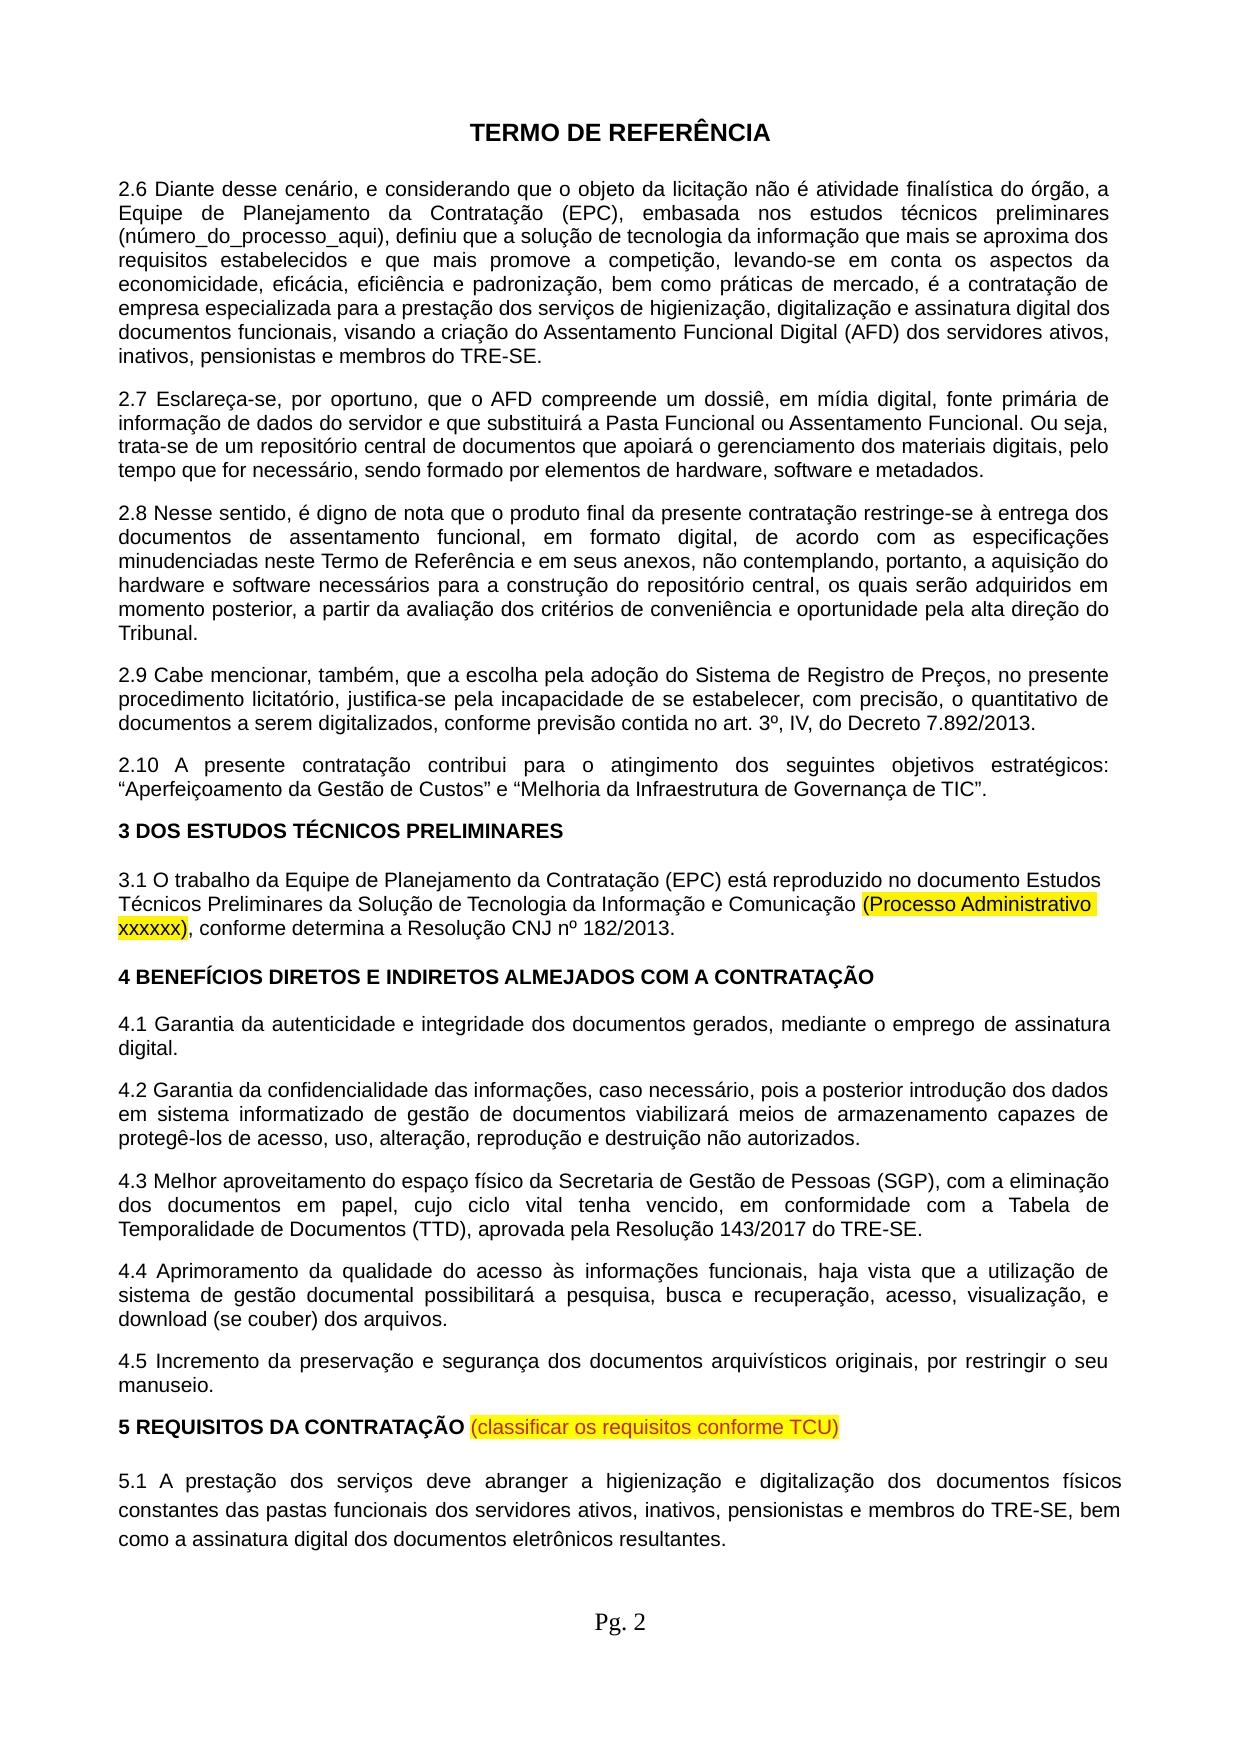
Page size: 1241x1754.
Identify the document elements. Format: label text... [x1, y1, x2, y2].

text 2.6 Diante desse cenário, e considerando que o objeto da licitação não é atividade finalística do órgão, a Equipe de Planejamento da Contratação (EPC), embasada nos estudos técnicos preliminares (número_do_processo_aqui), definiu que a solução de tecnologia da informação que mais se aproxima dos requisitos estabelecidos e que mais promove a competição, levando-se em conta os aspectos da economicidade, eficácia, eficiência e padronização, bem como práticas de mercado, é a contratação de empresa especializada para a prestação dos serviços de higienização, digitalização e assinatura digital dos documentos funcionais, visando a criação do Assentamento Funcional Digital (AFD) dos servidores ativos, inativos, pensionistas e membros do TRE-SE. [118, 176, 1110, 368]
text 2.7 Esclareça-se, por oportuno, que o AFD compreende um dossiê, em mídia digital, fonte primária de informação de dados do servidor e que substituirá a Pasta Funcional ou Assentamento Funcional. Ou seja, trata-se de um repositório central de documentos que apoiará o gerenciamento dos materiais digitais, pelo tempo que for necessário, sendo formado por elementos de hardware, software e metadados. [118, 386, 1110, 482]
text 2.10 A presente contratação contribui para o atingimento dos seguintes objetivos estratégicos: “Aperfeiçoamento da Gestão de Custos” e “Melhoria da Infraestrutura de Governança de TIC”. [118, 753, 1110, 801]
text 4.4 Aprimoramento da qualidade do acesso às informações funcionais, haja vista que a utilização de sistema de gestão documental possibilitará a pesquisa, busca e recuperação, acesso, visualização, e download (se couber) dos arquivos. [118, 1259, 1110, 1331]
text 5.1 A prestação dos serviços deve abranger a higienização e digitalização dos documentos físicos constantes das pastas funcionais dos servidores ativos, inativos, pensionistas e membros do TRE-SE, bem como a assinatura digital dos documentos eletrônicos resultantes. [118, 1469, 1122, 1550]
text 4.1 Garantia da autenticidade e integridade dos documentos gerados, mediante o emprego de assinatura digital. [118, 1012, 1110, 1060]
text 4.2 Garantia da confidencialidade das informações, caso necessário, pois a posterior introdução dos dados em sistema informatizado de gestão de documentos viabilizará meios de armazenamento capazes de protegê-los de acesso, uso, alteração, reprodução e destruição não autorizados. [118, 1078, 1110, 1150]
text 5 REQUISITOS DA CONTRATAÇÃO (classificar os requisitos conforme TCU) [118, 1415, 1110, 1439]
text 3.1 O trabalho da Equipe de Planejamento da Contratação (EPC) está reproduzido no documento Estudos Técnicos Preliminares da Solução de Tecnologia da Informação e Comunicação (Processo Administrativo xxxxxx), conforme determina a Resolução CNJ nº 182/2013. [118, 868, 1122, 940]
text 3 DOS ESTUDOS TÉCNICOS PRELIMINARES [118, 819, 1110, 843]
text 4.5 Incremento da preservação e segurança dos documentos arquivísticos originais, por restringir o seu manuseio. [118, 1349, 1110, 1397]
text 2.8 Nesse sentido, é digno de nota que o produto final da presente contratação restringe-se à entrega dos documentos de assentamento funcional, em formato digital, de acordo com as especificações minudenciadas neste Termo de Referência e em seus anexos, não contemplando, portanto, a aquisição do hardware e software necessários para a construção do repositório central, os quais serão adquiridos em momento posterior, a partir da avaliação dos critérios de conveniência e oportunidade pela alta direção do Tribunal. [118, 501, 1110, 644]
text 4.3 Melhor aproveitamento do espaço físico da Secretaria de Gestão de Pessoas (SGP), com a eliminação dos documentos em papel, cujo ciclo vital tenha vencido, em conformidade com a Tabela de Temporalidade de Documentos (TTD), aprovada pela Resolução 143/2017 do TRE-SE. [118, 1168, 1110, 1240]
text 4 BENEFÍCIOS DIRETOS E INDIRETOS ALMEJADOS COM A CONTRATAÇÃO [118, 965, 1110, 989]
text 2.9 Cabe mencionar, também, que a escolha pela adoção do Sistema de Registro de Preços, no presente procedimento licitatório, justifica-se pela incapacidade de se estabelecer, com precisão, o quantitativo de documentos a serem digitalizados, conforme previsão contida no art. 3º, IV, do Decreto 7.892/2013. [118, 663, 1110, 734]
